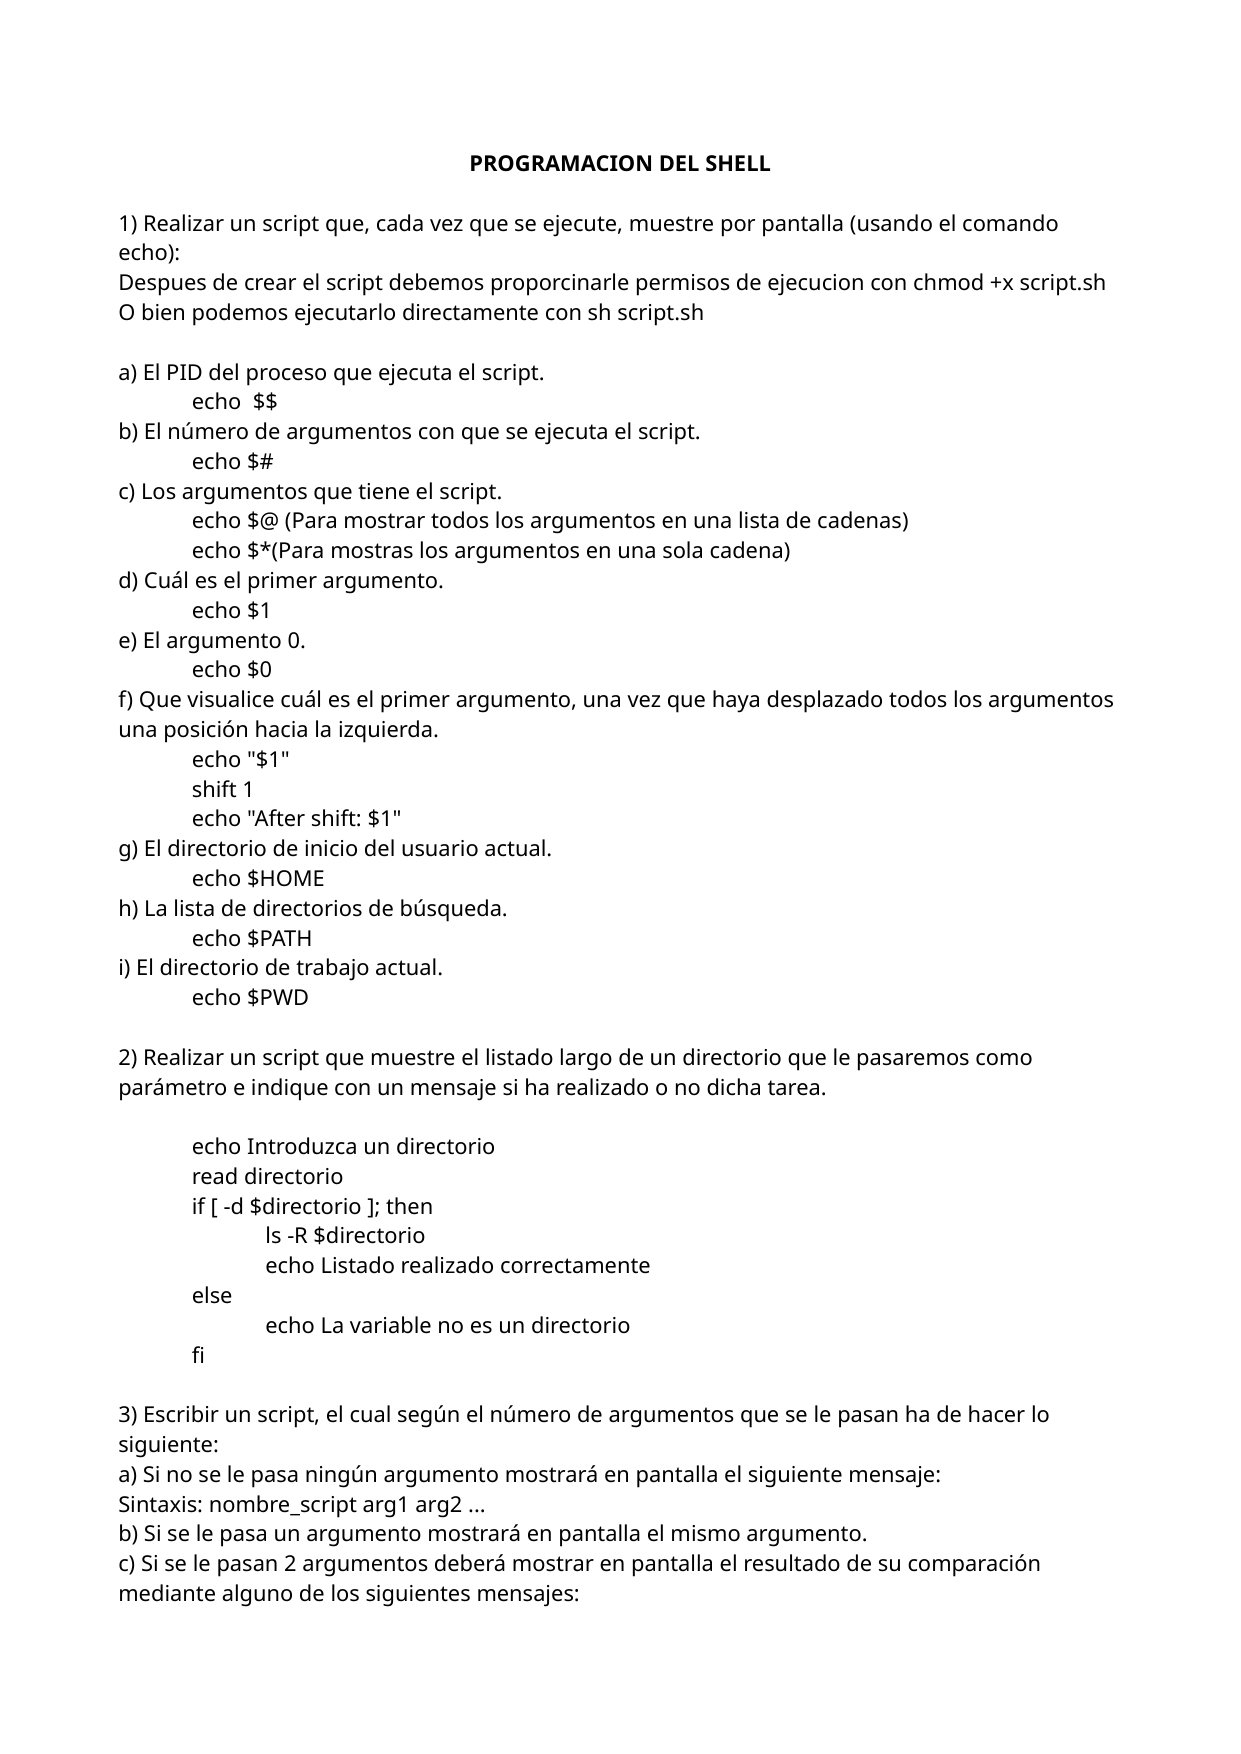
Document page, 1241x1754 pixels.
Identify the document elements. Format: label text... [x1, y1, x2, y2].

text 3) Escribir un script, el cual según el número de argumentos que se le pasan ha de hacer lo siguiente: a) Si no se le pasa ningún argumento mostrará en pantalla el siguiente mensaje: Sintaxis: nombre_script arg1 arg2 ... b) Si se le pasa un argumento mostrará en pantalla el mismo argumento. c) Si se le pasan 2 argumentos deberá mostrar en pantalla el resultado de su comparación mediante alguno de los siguientes mensajes: [118, 1369, 1122, 1608]
text echo $0 f) Que visualice cuál es el primer argumento, una vez que haya desplazado todos los argumentos una posición hacia la izquierda. [118, 654, 1122, 744]
text echo "After shift: $1" g) El directorio de inicio del usuario actual. [118, 803, 1122, 863]
text echo La variable no es un directorio [118, 1310, 1122, 1339]
text PROGRAMACION DEL SHELL [118, 148, 1122, 178]
text echo $1 e) El argumento 0. [118, 595, 1122, 654]
text echo $*(Para mostras los argumentos en una sola cadena) d) Cuál es el primer argumento. [118, 535, 1122, 595]
text shift 1 [118, 773, 1122, 803]
text echo $# c) Los argumentos que tiene el script. [118, 446, 1122, 505]
text echo Introduzca un directorio [118, 1131, 1122, 1161]
text O bien podemos ejecutarlo directamente con sh script.sh [118, 297, 1122, 327]
text echo "$1" [118, 744, 1122, 773]
text 1) Realizar un script que, cada vez que se ejecute, muestre por pantalla (usando el comando echo): Despues de crear el script debemos proporcinarle permisos de ejecucion con chmod +x script.sh [118, 207, 1122, 297]
text echo $$ b) El número de argumentos con que se ejecuta el script. [118, 386, 1122, 446]
text echo $HOME h) La lista de directorios de búsqueda. [118, 863, 1122, 922]
text a) El PID del proceso que ejecuta el script. [118, 356, 1122, 386]
text echo Listado realizado correctamente [118, 1250, 1122, 1280]
text read directorio [118, 1161, 1122, 1191]
text else [118, 1280, 1122, 1310]
text echo $@ (Para mostrar todos los argumentos en una lista de cadenas) [118, 505, 1122, 535]
text 2) Realizar un script que muestre el listado largo de un directorio que le pasaremos como parámetro e indique con un mensaje si ha realizado o no dicha tarea. [118, 1012, 1122, 1101]
text fi [118, 1339, 1122, 1369]
text ls -R $directorio [118, 1220, 1122, 1250]
text if [ -d $directorio ]; then [118, 1191, 1122, 1220]
text echo $PWD [118, 982, 1122, 1012]
text echo $PATH i) El directorio de trabajo actual. [118, 922, 1122, 982]
